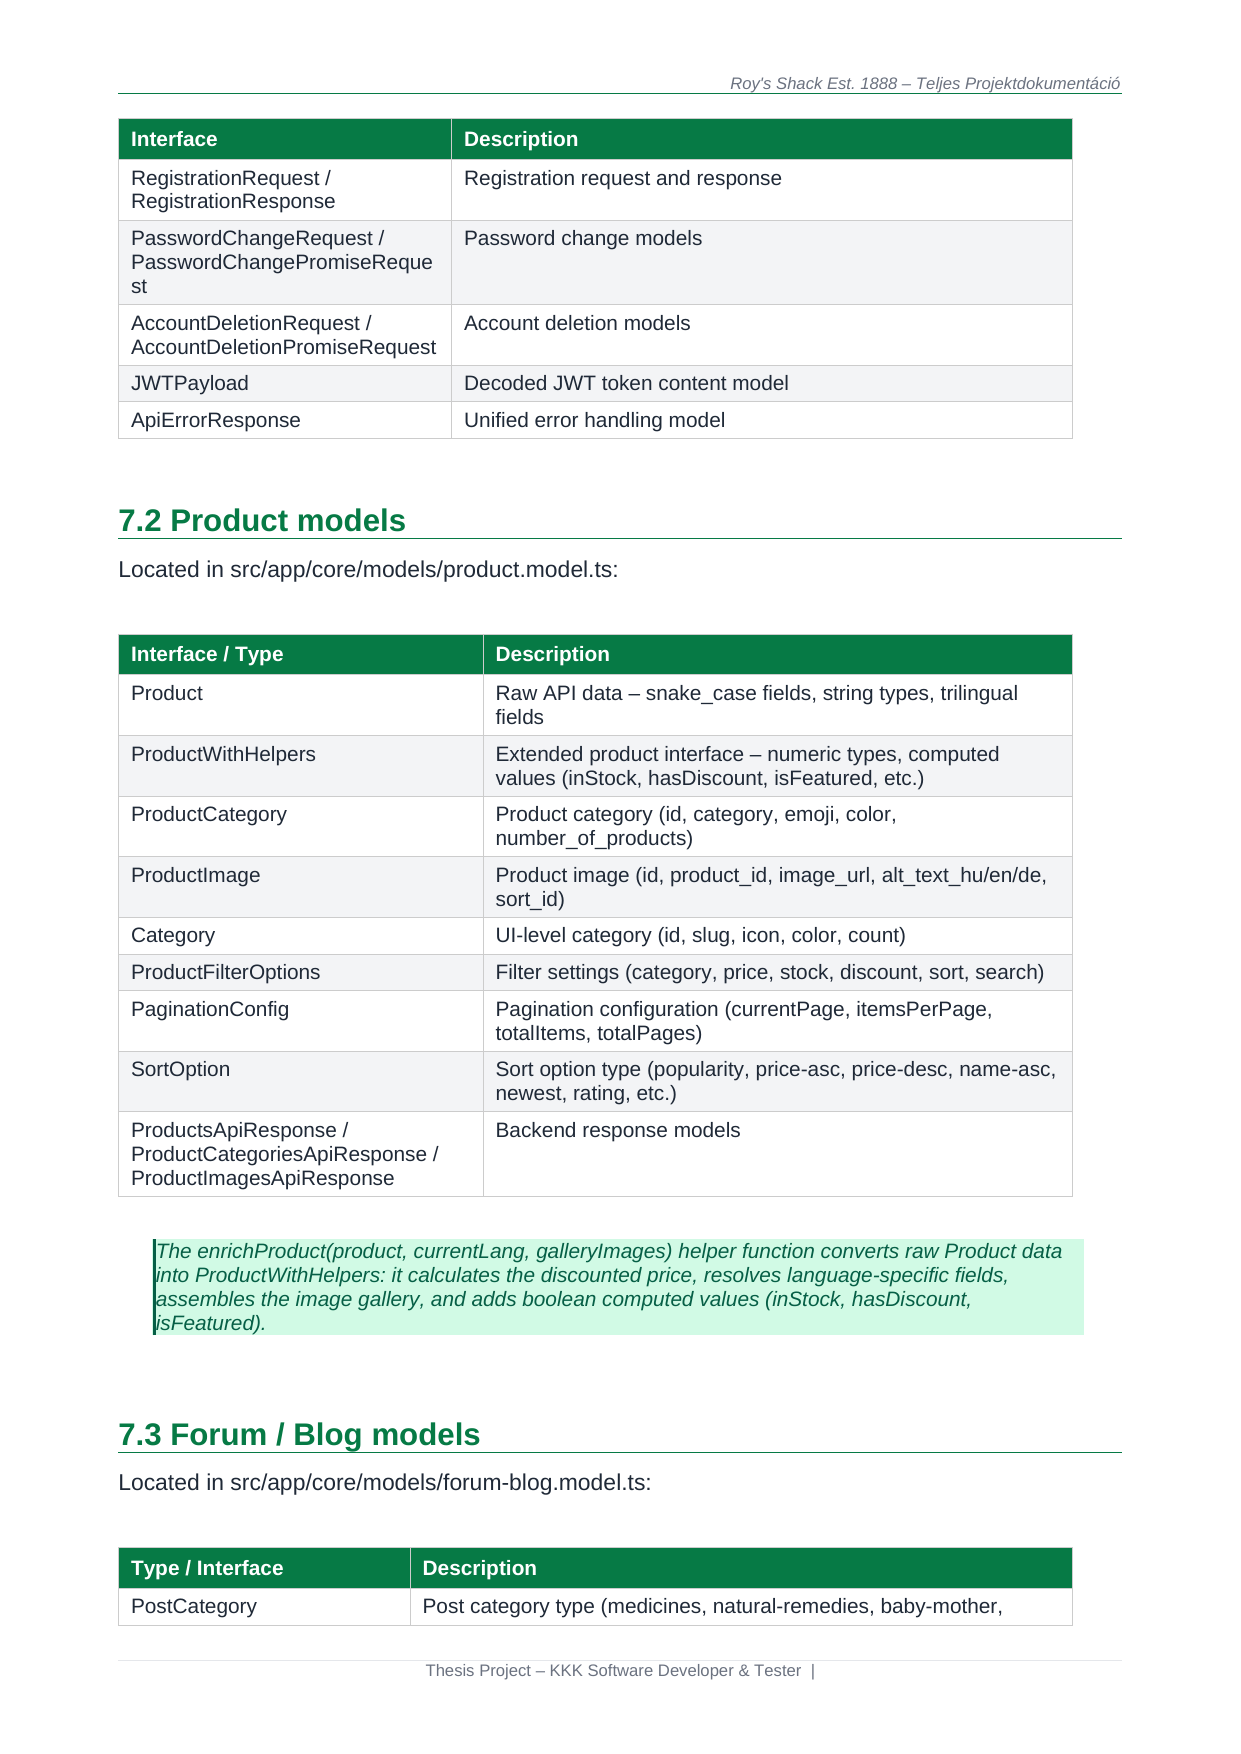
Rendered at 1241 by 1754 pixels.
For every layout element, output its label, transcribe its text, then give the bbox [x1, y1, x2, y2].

table_cell Category [119, 918, 483, 953]
table_cell ProductFilterOptions [119, 955, 483, 990]
text Located in src/app/core/models/product.model.ts: [118, 556, 1122, 582]
table_cell ProductWithHelpers [119, 736, 483, 796]
subtitle 7.2 Product models [118, 502, 1122, 538]
table_cell UI-level category (id, slug, icon, color, count) [484, 918, 1072, 953]
text Located in src/app/core/models/forum-blog.model.ts: [118, 1469, 1122, 1496]
table_cell Filter settings (category, price, stock, discount, sort, search) [484, 955, 1072, 990]
table_cell Unified error handling model [452, 402, 1072, 438]
table_header Description [411, 1548, 1072, 1588]
table_header Description [484, 635, 1072, 674]
table_header Interface [119, 119, 451, 159]
table_cell Backend response models [484, 1112, 1072, 1196]
table_cell Sort option type (popularity, price-asc, price-desc, name-asc, newest, rating, etc.) [484, 1052, 1072, 1111]
table_cell RegistrationRequest / RegistrationResponse [119, 160, 451, 219]
table_header Type / Interface [119, 1548, 410, 1588]
table_cell Pagination configuration (currentPage, itemsPerPage, totalItems, totalPages) [484, 991, 1072, 1051]
table_cell ApiErrorResponse [119, 402, 451, 438]
table_header Interface / Type [119, 635, 483, 674]
table_cell ProductsApiResponse / ProductCategoriesApiResponse / ProductImagesApiResponse [119, 1112, 483, 1196]
table_cell Password change models [452, 221, 1072, 304]
table_cell ProductCategory [119, 797, 483, 856]
table_cell ProductImage [119, 857, 483, 917]
table_cell Post category type (medicines, natural-remedies, baby-mother, [411, 1589, 1072, 1624]
table_cell Decoded JWT token content model [452, 366, 1072, 401]
table_cell Product [119, 675, 483, 735]
table_cell Registration request and response [452, 160, 1072, 219]
text The enrichProduct(product, currentLang, galleryImages) helper function converts raw Product data into ProductWithHelpers: it calculates the discounted price, resolves language-specific fields, assembles the image gallery, and adds boolean computed values (inStock, hasDiscount, isFeatured). [156, 1239, 1084, 1335]
table_cell PostCategory [119, 1589, 410, 1624]
table_cell PaginationConfig [119, 991, 483, 1051]
table_cell Account deletion models [452, 305, 1072, 365]
table_cell PasswordChangeRequest / PasswordChangePromiseRequest [119, 221, 451, 304]
table_cell Extended product interface – numeric types, computed values (inStock, hasDiscount, isFeatured, etc.) [484, 736, 1072, 796]
table_cell AccountDeletionRequest / AccountDeletionPromiseRequest [119, 305, 451, 365]
table_cell SortOption [119, 1052, 483, 1111]
table_cell Product image (id, product_id, image_url, alt_text_hu/en/de, sort_id) [484, 857, 1072, 917]
table_cell Product category (id, category, emoji, color, number_of_products) [484, 797, 1072, 856]
table_cell Raw API data – snake_case fields, string types, trilingual fields [484, 675, 1072, 735]
table_cell JWTPayload [119, 366, 451, 401]
table_header Description [452, 119, 1072, 159]
subtitle 7.3 Forum / Blog models [118, 1416, 1122, 1452]
